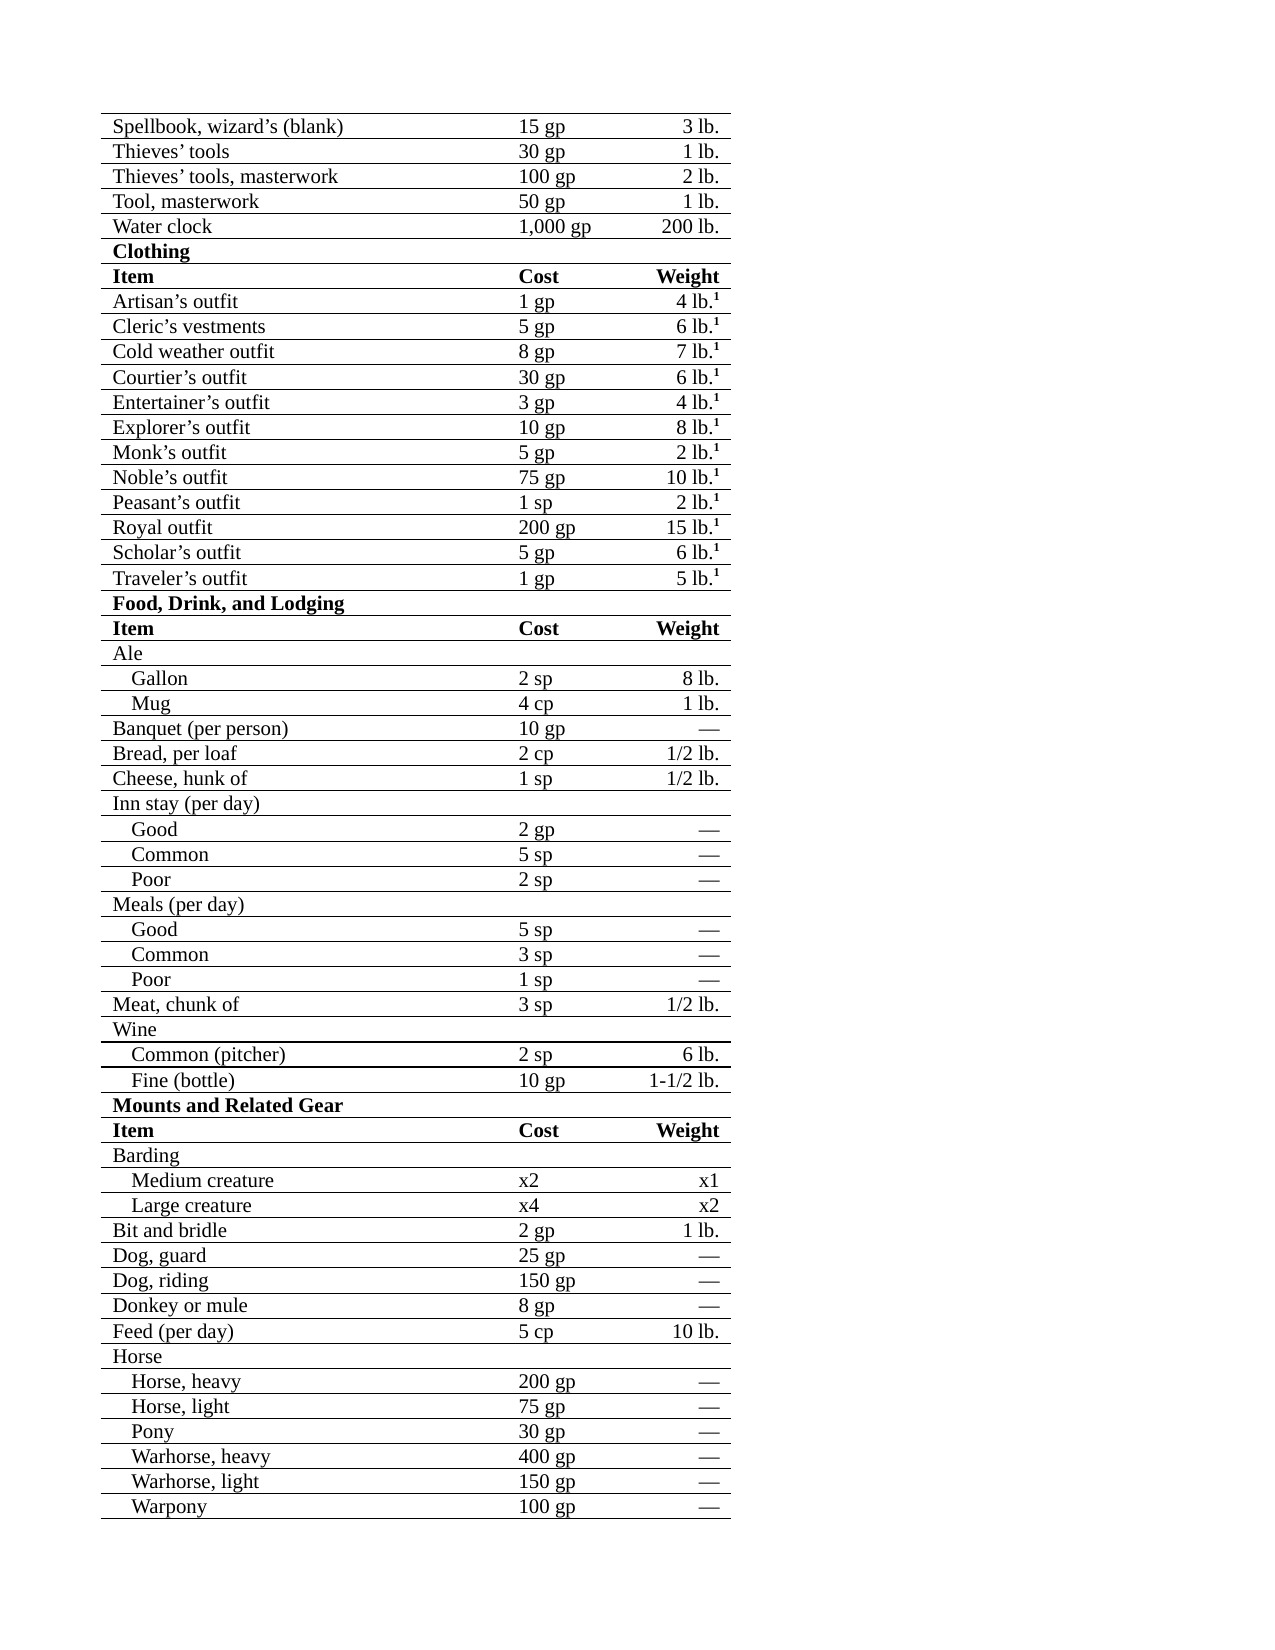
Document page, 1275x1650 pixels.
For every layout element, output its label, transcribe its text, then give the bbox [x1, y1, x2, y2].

table_cell Tool, masterwork [101, 189, 506, 213]
table_cell 3 gp [506, 390, 623, 414]
table_cell 5 gp [506, 440, 623, 464]
table_cell Noble’s outfit [101, 465, 506, 489]
table_cell 75 gp [506, 1394, 623, 1418]
table_cell Cost [506, 264, 623, 288]
table_cell Dog, riding [101, 1268, 506, 1292]
table_cell [623, 239, 731, 263]
table_cell [506, 239, 623, 263]
table_cell x4 [506, 1193, 623, 1217]
table_cell [623, 791, 731, 815]
table_cell 8 gp [506, 1294, 623, 1317]
table_cell 1 gp [506, 565, 623, 589]
table_cell Item [101, 264, 506, 288]
table_cell 2 sp [506, 1043, 623, 1066]
table_cell [506, 1344, 623, 1368]
table_cell — [623, 1469, 731, 1493]
table_cell Common (pitcher) [101, 1043, 506, 1066]
table_cell Thieves’ tools, masterwork [101, 164, 506, 188]
table_cell Monk’s outfit [101, 440, 506, 464]
table_cell Good [101, 816, 506, 841]
table_cell Bit and bridle [101, 1218, 506, 1242]
table_cell — [623, 967, 731, 991]
table_cell 2 lb.1 [623, 490, 731, 514]
table_cell 1/2 lb. [623, 992, 731, 1016]
table_cell [506, 1093, 623, 1117]
table_cell 2 lb. [623, 164, 731, 188]
table_cell Explorer’s outfit [101, 415, 506, 439]
table_cell 4 lb.1 [623, 390, 731, 414]
table_cell 8 gp [506, 340, 623, 363]
table_cell 1,000 gp [506, 214, 623, 238]
table_cell [623, 641, 731, 665]
table_cell — [623, 1268, 731, 1292]
table_cell — [623, 1369, 731, 1393]
table_cell Courtier’s outfit [101, 365, 506, 389]
table_cell Pony [101, 1419, 506, 1443]
table_cell Food, Drink, and Lodging [101, 591, 506, 614]
table_cell 75 gp [506, 465, 623, 489]
table_cell — [623, 842, 731, 866]
table_cell 50 gp [506, 189, 623, 213]
table_cell Entertainer’s outfit [101, 390, 506, 414]
table_cell Clothing [101, 239, 506, 263]
table_cell Horse, light [101, 1394, 506, 1418]
table_cell Cold weather outfit [101, 340, 506, 363]
table_cell [506, 1143, 623, 1167]
table_cell 3 sp [506, 942, 623, 966]
table_cell 200 lb. [623, 214, 731, 238]
table_cell 10 gp [506, 415, 623, 439]
table_cell Item [101, 1118, 506, 1142]
table_cell 3 lb. [623, 114, 731, 138]
table_cell 30 gp [506, 139, 623, 163]
table_cell Banquet (per person) [101, 716, 506, 740]
table_cell Medium creature [101, 1168, 506, 1192]
table_cell Water clock [101, 214, 506, 238]
table_cell 7 lb.1 [623, 340, 731, 363]
table_cell 100 gp [506, 164, 623, 188]
table_cell Weight [623, 264, 731, 288]
table_cell Ale [101, 641, 506, 665]
table_cell 10 lb.1 [623, 465, 731, 489]
table_cell Artisan’s outfit [101, 289, 506, 313]
table_cell 2 lb.1 [623, 440, 731, 464]
table_cell Mug [101, 691, 506, 715]
table_cell 400 gp [506, 1444, 623, 1468]
table_cell Peasant’s outfit [101, 490, 506, 514]
table_cell Inn stay (per day) [101, 791, 506, 815]
table_cell 2 gp [506, 816, 623, 841]
table_cell 2 sp [506, 867, 623, 891]
table_cell Cost [506, 1118, 623, 1142]
table_cell Horse [101, 1344, 506, 1368]
table_cell Gallon [101, 666, 506, 690]
table_cell [506, 1017, 623, 1041]
table_cell 2 sp [506, 666, 623, 690]
table_cell 1 lb. [623, 189, 731, 213]
table_cell 1 sp [506, 967, 623, 991]
table_cell Warhorse, heavy [101, 1444, 506, 1468]
table_cell Common [101, 942, 506, 966]
table_cell Scholar’s outfit [101, 540, 506, 564]
table_cell Fine (bottle) [101, 1068, 506, 1092]
table_cell [623, 1017, 731, 1041]
table_cell Poor [101, 967, 506, 991]
table_cell Cost [506, 616, 623, 640]
table_cell Bread, per loaf [101, 741, 506, 765]
table_cell — [623, 942, 731, 966]
table_cell 15 gp [506, 114, 623, 138]
table_cell 1-1/2 lb. [623, 1068, 731, 1092]
table_cell Meat, chunk of [101, 992, 506, 1016]
table_cell 8 lb. [623, 666, 731, 690]
table_cell 5 gp [506, 314, 623, 338]
table_cell Meals (per day) [101, 892, 506, 916]
table_cell 1/2 lb. [623, 741, 731, 765]
table_cell 2 gp [506, 1218, 623, 1242]
table_cell Poor [101, 867, 506, 891]
table_cell 5 gp [506, 540, 623, 564]
table_cell Royal outfit [101, 515, 506, 539]
table_cell 6 lb.1 [623, 540, 731, 564]
table_cell x1 [623, 1168, 731, 1192]
table_cell Mounts and Related Gear [101, 1093, 506, 1117]
table_cell Good [101, 917, 506, 941]
table_cell 10 gp [506, 1068, 623, 1092]
table_cell 6 lb.1 [623, 314, 731, 338]
table_cell Weight [623, 616, 731, 640]
table_cell — [623, 917, 731, 941]
table_cell 10 lb. [623, 1319, 731, 1343]
table_cell Warhorse, light [101, 1469, 506, 1493]
table_cell 5 lb.1 [623, 565, 731, 589]
table_cell Warpony [101, 1494, 506, 1518]
table_cell 30 gp [506, 1419, 623, 1443]
table_cell 3 sp [506, 992, 623, 1016]
table_cell 10 gp [506, 716, 623, 740]
table_cell Cleric’s vestments [101, 314, 506, 338]
table_cell 1 lb. [623, 1218, 731, 1242]
table_cell — [623, 1394, 731, 1418]
table_cell — [623, 716, 731, 740]
table_cell 4 cp [506, 691, 623, 715]
table_cell Feed (per day) [101, 1319, 506, 1343]
table_cell 150 gp [506, 1268, 623, 1292]
table_cell — [623, 1444, 731, 1468]
table_cell 100 gp [506, 1494, 623, 1518]
table_cell [623, 591, 731, 614]
table_cell [623, 1143, 731, 1167]
table_cell 5 sp [506, 917, 623, 941]
table_cell 200 gp [506, 515, 623, 539]
table_cell [623, 1093, 731, 1117]
table_cell 25 gp [506, 1243, 623, 1267]
table_cell 1 lb. [623, 691, 731, 715]
table_cell — [623, 867, 731, 891]
table_cell 1/2 lb. [623, 766, 731, 790]
table_cell [506, 892, 623, 916]
table_cell 1 sp [506, 490, 623, 514]
table_cell [506, 791, 623, 815]
table_cell 5 cp [506, 1319, 623, 1343]
table_cell — [623, 1294, 731, 1317]
table_cell — [623, 1243, 731, 1267]
table_cell 150 gp [506, 1469, 623, 1493]
table_cell 1 gp [506, 289, 623, 313]
table_cell Cheese, hunk of [101, 766, 506, 790]
table_cell 6 lb. [623, 1043, 731, 1066]
table_cell 6 lb.1 [623, 365, 731, 389]
table_cell — [623, 1419, 731, 1443]
table_cell 1 lb. [623, 139, 731, 163]
table_cell — [623, 1494, 731, 1518]
table_cell Barding [101, 1143, 506, 1167]
table_cell Traveler’s outfit [101, 565, 506, 589]
table_cell x2 [623, 1193, 731, 1217]
table_cell x2 [506, 1168, 623, 1192]
table_cell 2 cp [506, 741, 623, 765]
table_cell 30 gp [506, 365, 623, 389]
table_cell 5 sp [506, 842, 623, 866]
table_cell Weight [623, 1118, 731, 1142]
table_cell Item [101, 616, 506, 640]
table_cell 1 sp [506, 766, 623, 790]
table_cell Spellbook, wizard’s (blank) [101, 114, 506, 138]
table_cell Donkey or mule [101, 1294, 506, 1317]
table_cell 8 lb.1 [623, 415, 731, 439]
table_cell Large creature [101, 1193, 506, 1217]
table_cell 4 lb.1 [623, 289, 731, 313]
table_cell [623, 892, 731, 916]
table_cell Common [101, 842, 506, 866]
table_cell Dog, guard [101, 1243, 506, 1267]
table_cell [506, 641, 623, 665]
table_cell [623, 1344, 731, 1368]
table_cell — [623, 816, 731, 841]
table_cell Wine [101, 1017, 506, 1041]
table_cell 200 gp [506, 1369, 623, 1393]
table_cell 15 lb.1 [623, 515, 731, 539]
table_cell Horse, heavy [101, 1369, 506, 1393]
table_cell Thieves’ tools [101, 139, 506, 163]
table_cell [506, 591, 623, 614]
